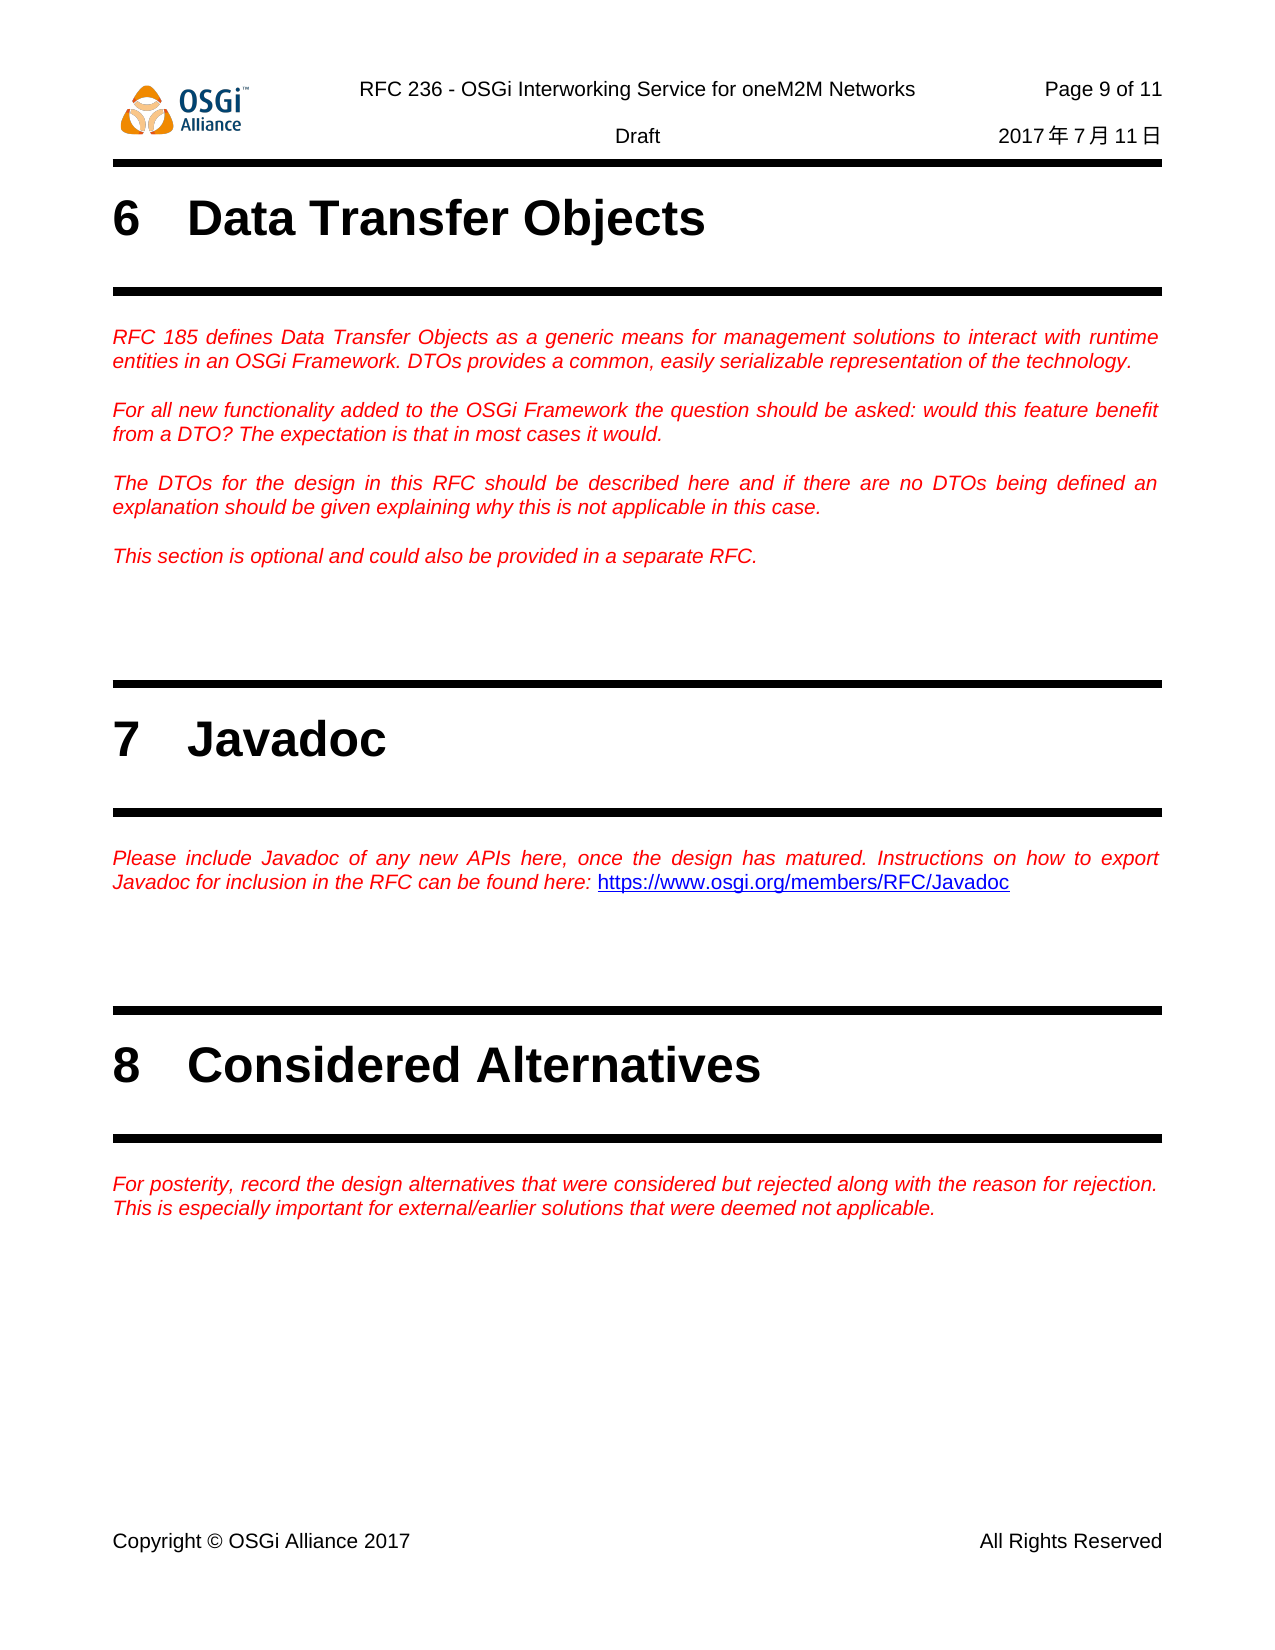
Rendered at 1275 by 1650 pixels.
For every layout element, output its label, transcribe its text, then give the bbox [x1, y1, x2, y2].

text The DTOs for the design in this RFC should be described here and if there are no DTOs being defined an explanation should be given explaining why this is not applicable in this case. [112, 471, 1162, 518]
text Please include Javadoc of any new APIs here, once the design has matured. Instructions on how to export Javadoc for inclusion in the RFC can be found here: https://www.osgi.org/members/RFC/Javadoc [112, 846, 1162, 894]
text This section is optional and could also be provided in a separate RFC. [112, 543, 1162, 567]
text RFC 185 defines Data Transfer Objects as a generic means for management solutions to interact with runtime entities in an OSGi Framework. DTOs provides a common, easily serializable representation of the technology. [112, 325, 1162, 373]
text For all new functionality added to the OSGi Framework the question should be asked: would this feature benefit from a DTO? The expectation is that in most cases it would. [112, 398, 1162, 446]
subtitle Considered Alternatives [112, 1007, 1162, 1143]
subtitle Data Transfer Objects [112, 160, 1162, 296]
picture [113, 78, 257, 142]
subtitle Javadoc [112, 681, 1162, 817]
text For posterity, record the design alternatives that were considered but rejected along with the reason for rejection. This is especially important for external/earlier solutions that were deemed not applicable. [112, 1172, 1162, 1220]
